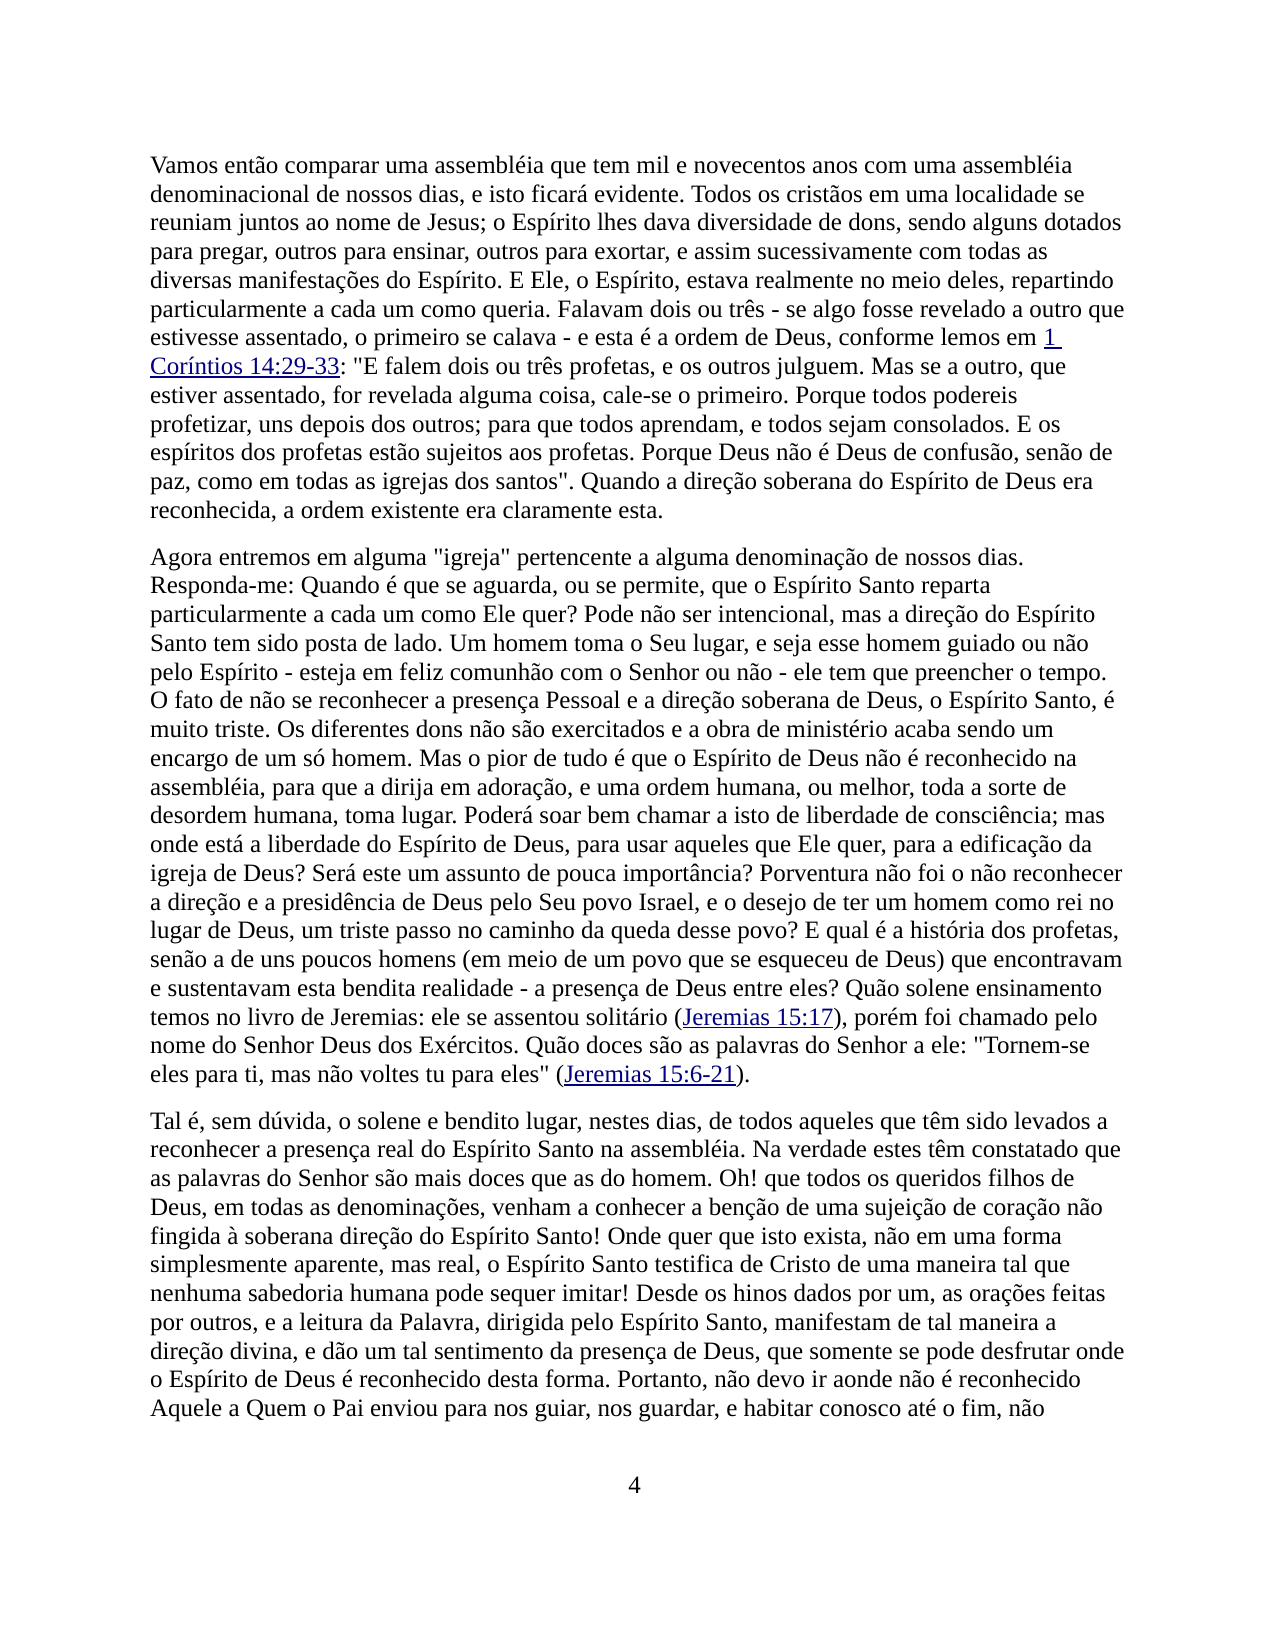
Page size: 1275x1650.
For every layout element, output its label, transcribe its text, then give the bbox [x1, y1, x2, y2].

text Vamos então comparar uma assembléia que tem mil e novecentos anos com uma assembléia denominacional de nossos dias, e isto ficará evidente. Todos os cristãos em uma localidade se reuniam juntos ao nome de Jesus; o Espírito lhes dava diversidade de dons, sendo alguns dotados para pregar, outros para ensinar, outros para exortar, e assim sucessivamente com todas as diversas manifestações do Espírito. E Ele, o Espírito, estava realmente no meio deles, repartindo particularmente a cada um como queria. Falavam dois ou três - se algo fosse revelado a outro que estivesse assentado, o primeiro se calava - e esta é a ordem de Deus, conforme lemos em 1 Coríntios 14:29-33: "E falem dois ou três profetas, e os outros julguem. Mas se a outro, que estiver assentado, for revelada alguma coisa, cale-se o primeiro. Porque todos podereis profetizar, uns depois dos outros; para que todos aprendam, e todos sejam consolados. E os espíritos dos profetas estão sujeitos aos profetas. Porque Deus não é Deus de confusão, senão de paz, como em todas as igrejas dos santos". Quando a direção soberana do Espírito de Deus era reconhecida, a ordem existente era claramente esta. [150, 150, 1125, 524]
text Agora entremos em alguma "igreja" pertencente a alguma denominação de nossos dias. Responda-me: Quando é que se aguarda, ou se permite, que o Espírito Santo reparta particularmente a cada um como Ele quer? Pode não ser intencional, mas a direção do Espírito Santo tem sido posta de lado. Um homem toma o Seu lugar, e seja esse homem guiado ou não pelo Espírito - esteja em feliz comunhão com o Senhor ou não - ele tem que preencher o tempo. O fato de não se reconhecer a presença Pessoal e a direção soberana de Deus, o Espírito Santo, é muito triste. Os diferentes dons não são exercitados e a obra de ministério acaba sendo um encargo de um só homem. Mas o pior de tudo é que o Espírito de Deus não é reconhecido na assembléia, para que a dirija em adoração, e uma ordem humana, ou melhor, toda a sorte de desordem humana, toma lugar. Poderá soar bem chamar a isto de liberdade de consciência; mas onde está a liberdade do Espírito de Deus, para usar aqueles que Ele quer, para a edificação da igreja de Deus? Será este um assunto de pouca importância? Porventura não foi o não reconhecer a direção e a presidência de Deus pelo Seu povo Israel, e o desejo de ter um homem como rei no lugar de Deus, um triste passo no caminho da queda desse povo? E qual é a história dos profetas, senão a de uns poucos homens (em meio de um povo que se esqueceu de Deus) que encontravam e sustentavam esta bendita realidade - a presença de Deus entre eles? Quão solene ensinamento temos no livro de Jeremias: ele se assentou solitário (Jeremias 15:17), porém foi chamado pelo nome do Senhor Deus dos Exércitos. Quão doces são as palavras do Senhor a ele: "Tornem-se eles para ti, mas não voltes tu para eles" (Jeremias 15:6-21). [150, 542, 1125, 1088]
text Tal é, sem dúvida, o solene e bendito lugar, nestes dias, de todos aqueles que têm sido levados a reconhecer a presença real do Espírito Santo na assembléia. Na verdade estes têm constatado que as palavras do Senhor são mais doces que as do homem. Oh! que todos os queridos filhos de Deus, em todas as denominações, venham a conhecer a benção de uma sujeição de coração não fingida à soberana direção do Espírito Santo! Onde quer que isto exista, não em uma forma simplesmente aparente, mas real, o Espírito Santo testifica de Cristo de uma maneira tal que nenhuma sabedoria humana pode sequer imitar! Desde os hinos dados por um, as orações feitas por outros, e a leitura da Palavra, dirigida pelo Espírito Santo, manifestam de tal maneira a direção divina, e dão um tal sentimento da presença de Deus, que somente se pode desfrutar onde o Espírito de Deus é reconhecido desta forma. Portanto, não devo ir aonde não é reconhecido Aquele a Quem o Pai enviou para nos guiar, nos guardar, e habitar conosco até o fim, não [150, 1106, 1125, 1422]
